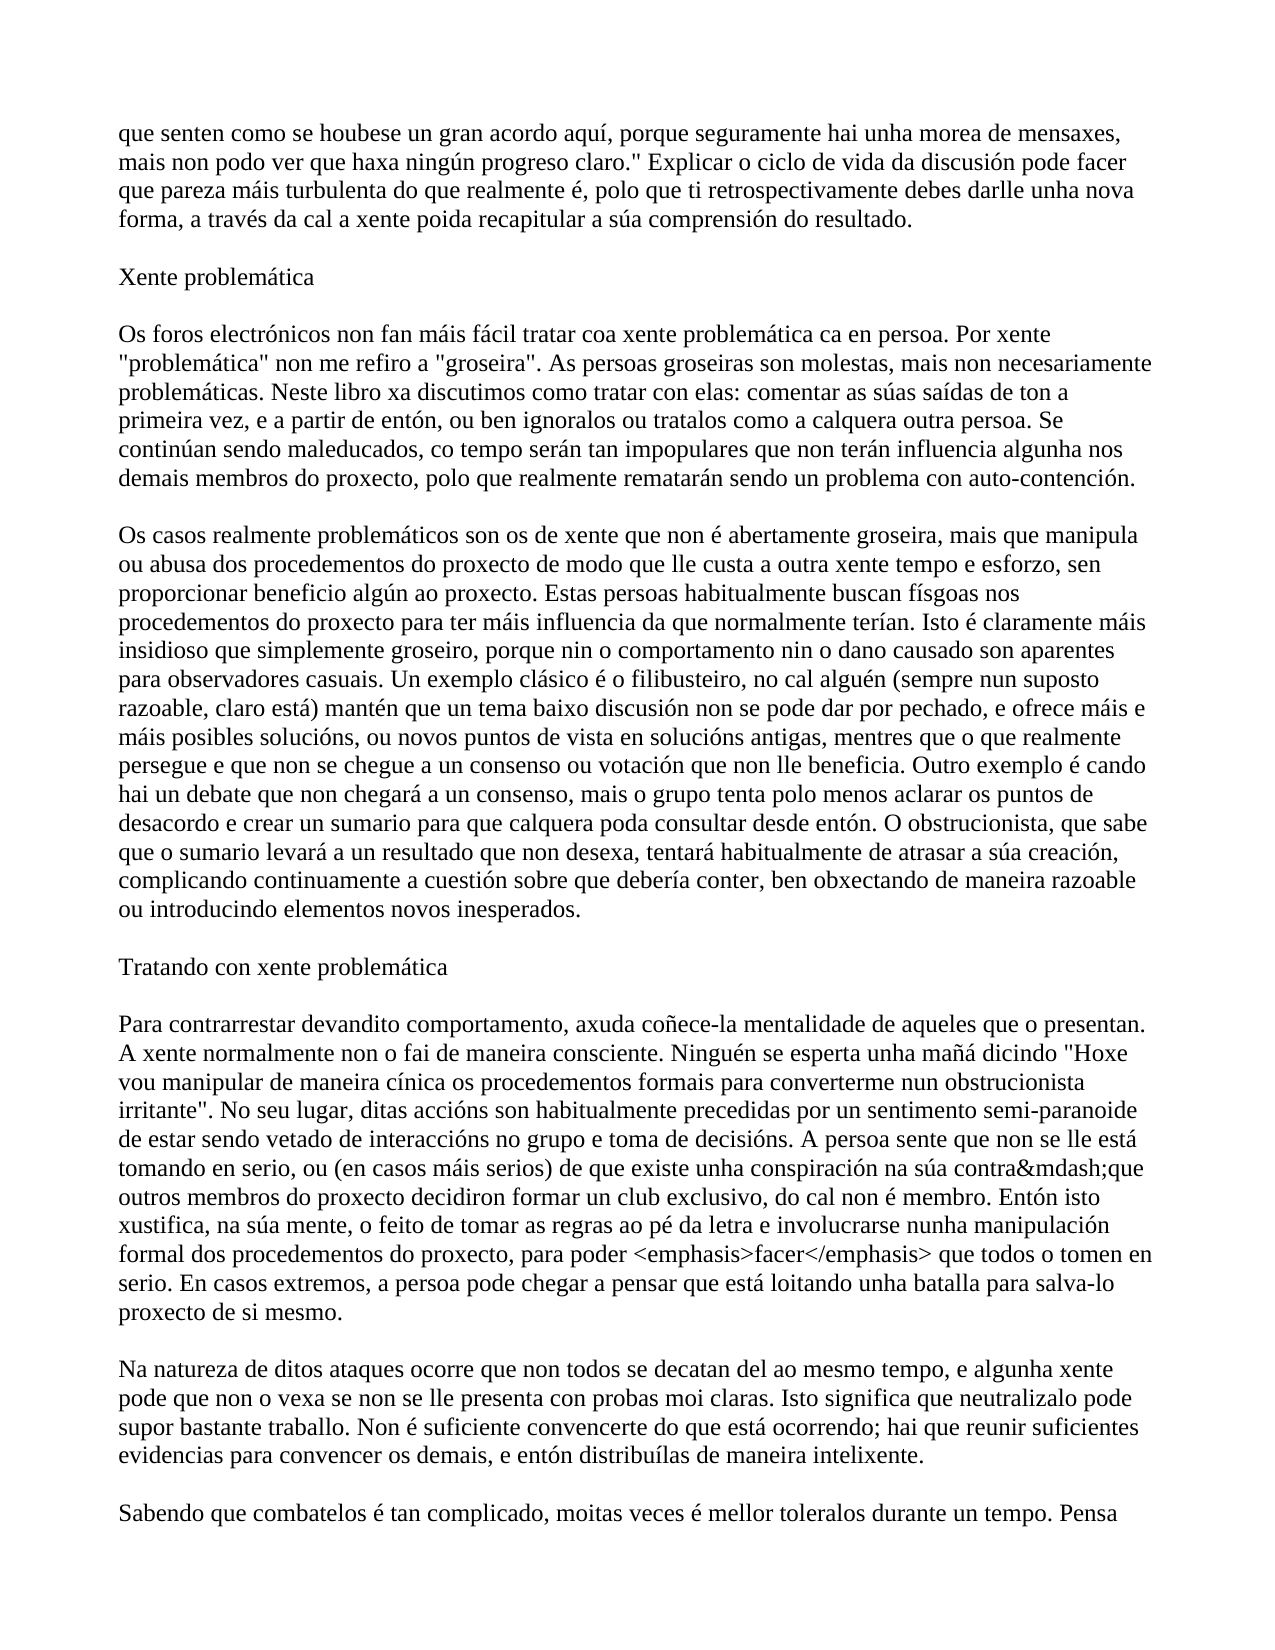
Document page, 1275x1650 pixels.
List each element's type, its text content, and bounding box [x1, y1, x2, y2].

text Sabendo que combatelos é tan complicado, moitas veces é mellor toleralos durante un tempo. Pensa [118, 1498, 1157, 1527]
text que senten como se houbese un gran acordo aquí, porque seguramente hai unha morea de mensaxes, mais non podo ver que haxa ningún progreso claro." Explicar o ciclo de vida da discusión pode facer que pareza máis turbulenta do que realmente é, polo que ti retrospectivamente debes darlle unha nova forma, a través da cal a xente poida recapitular a súa comprensión do resultado. [118, 118, 1157, 233]
text Os foros electrónicos non fan máis fácil tratar coa xente problemática ca en persoa. Por xente "problemática" non me refiro a "groseira". As persoas groseiras son molestas, mais non necesariamente problemáticas. Neste libro xa discutimos como tratar con elas: comentar as súas saídas de ton a primeira vez, e a partir de entón, ou ben ignoralos ou tratalos como a calquera outra persoa. Se continúan sendo maleducados, co tempo serán tan impopulares que non terán influencia algunha nos demais membros do proxecto, polo que realmente rematarán sendo un problema con auto-contención. [118, 319, 1157, 492]
text Para contrarrestar devandito comportamento, axuda coñece-la mentalidade de aqueles que o presentan. A xente normalmente non o fai de maneira consciente. Ninguén se esperta unha mañá dicindo "Hoxe vou manipular de maneira cínica os procedementos formais para converterme nun obstrucionista irritante". No seu lugar, ditas accións son habitualmente precedidas por un sentimento semi-paranoide de estar sendo vetado de interaccións no grupo e toma de decisións. A persoa sente que non se lle está tomando en serio, ou (en casos máis serios) de que existe unha conspiración na súa contra&mdash;que outros membros do proxecto decidiron formar un club exclusivo, do cal non é membro. Entón isto xustifica, na súa mente, o feito de tomar as regras ao pé da letra e involucrarse nunha manipulación formal dos procedementos do proxecto, para poder <emphasis>facer</emphasis> que todos o tomen en serio. En casos extremos, a persoa pode chegar a pensar que está loitando unha batalla para salva-lo proxecto de si mesmo. [118, 1009, 1157, 1326]
text Na natureza de ditos ataques ocorre que non todos se decatan del ao mesmo tempo, e algunha xente pode que non o vexa se non se lle presenta con probas moi claras. Isto significa que neutralizalo pode supor bastante traballo. Non é suficiente convencerte do que está ocorrendo; hai que reunir suficientes evidencias para convencer os demais, e entón distribuílas de maneira intelixente. [118, 1354, 1157, 1469]
text Xente problemática [118, 262, 1157, 291]
text Os casos realmente problemáticos son os de xente que non é abertamente groseira, mais que manipula ou abusa dos procedementos do proxecto de modo que lle custa a outra xente tempo e esforzo, sen proporcionar beneficio algún ao proxecto. Estas persoas habitualmente buscan físgoas nos procedementos do proxecto para ter máis influencia da que normalmente terían. Isto é claramente máis insidioso que simplemente groseiro, porque nin o comportamento nin o dano causado son aparentes para observadores casuais. Un exemplo clásico é o filibusteiro, no cal alguén (sempre nun suposto razoable, claro está) mantén que un tema baixo discusión non se pode dar por pechado, e ofrece máis e máis posibles solucións, ou novos puntos de vista en solucións antigas, mentres que o que realmente persegue e que non se chegue a un consenso ou votación que non lle beneficia. Outro exemplo é cando hai un debate que non chegará a un consenso, mais o grupo tenta polo menos aclarar os puntos de desacordo e crear un sumario para que calquera poda consultar desde entón. O obstrucionista, que sabe que o sumario levará a un resultado que non desexa, tentará habitualmente de atrasar a súa creación, complicando continuamente a cuestión sobre que debería conter, ben obxectando de maneira razoable ou introducindo elementos novos inesperados. [118, 521, 1157, 923]
text Tratando con xente problemática [118, 952, 1157, 981]
